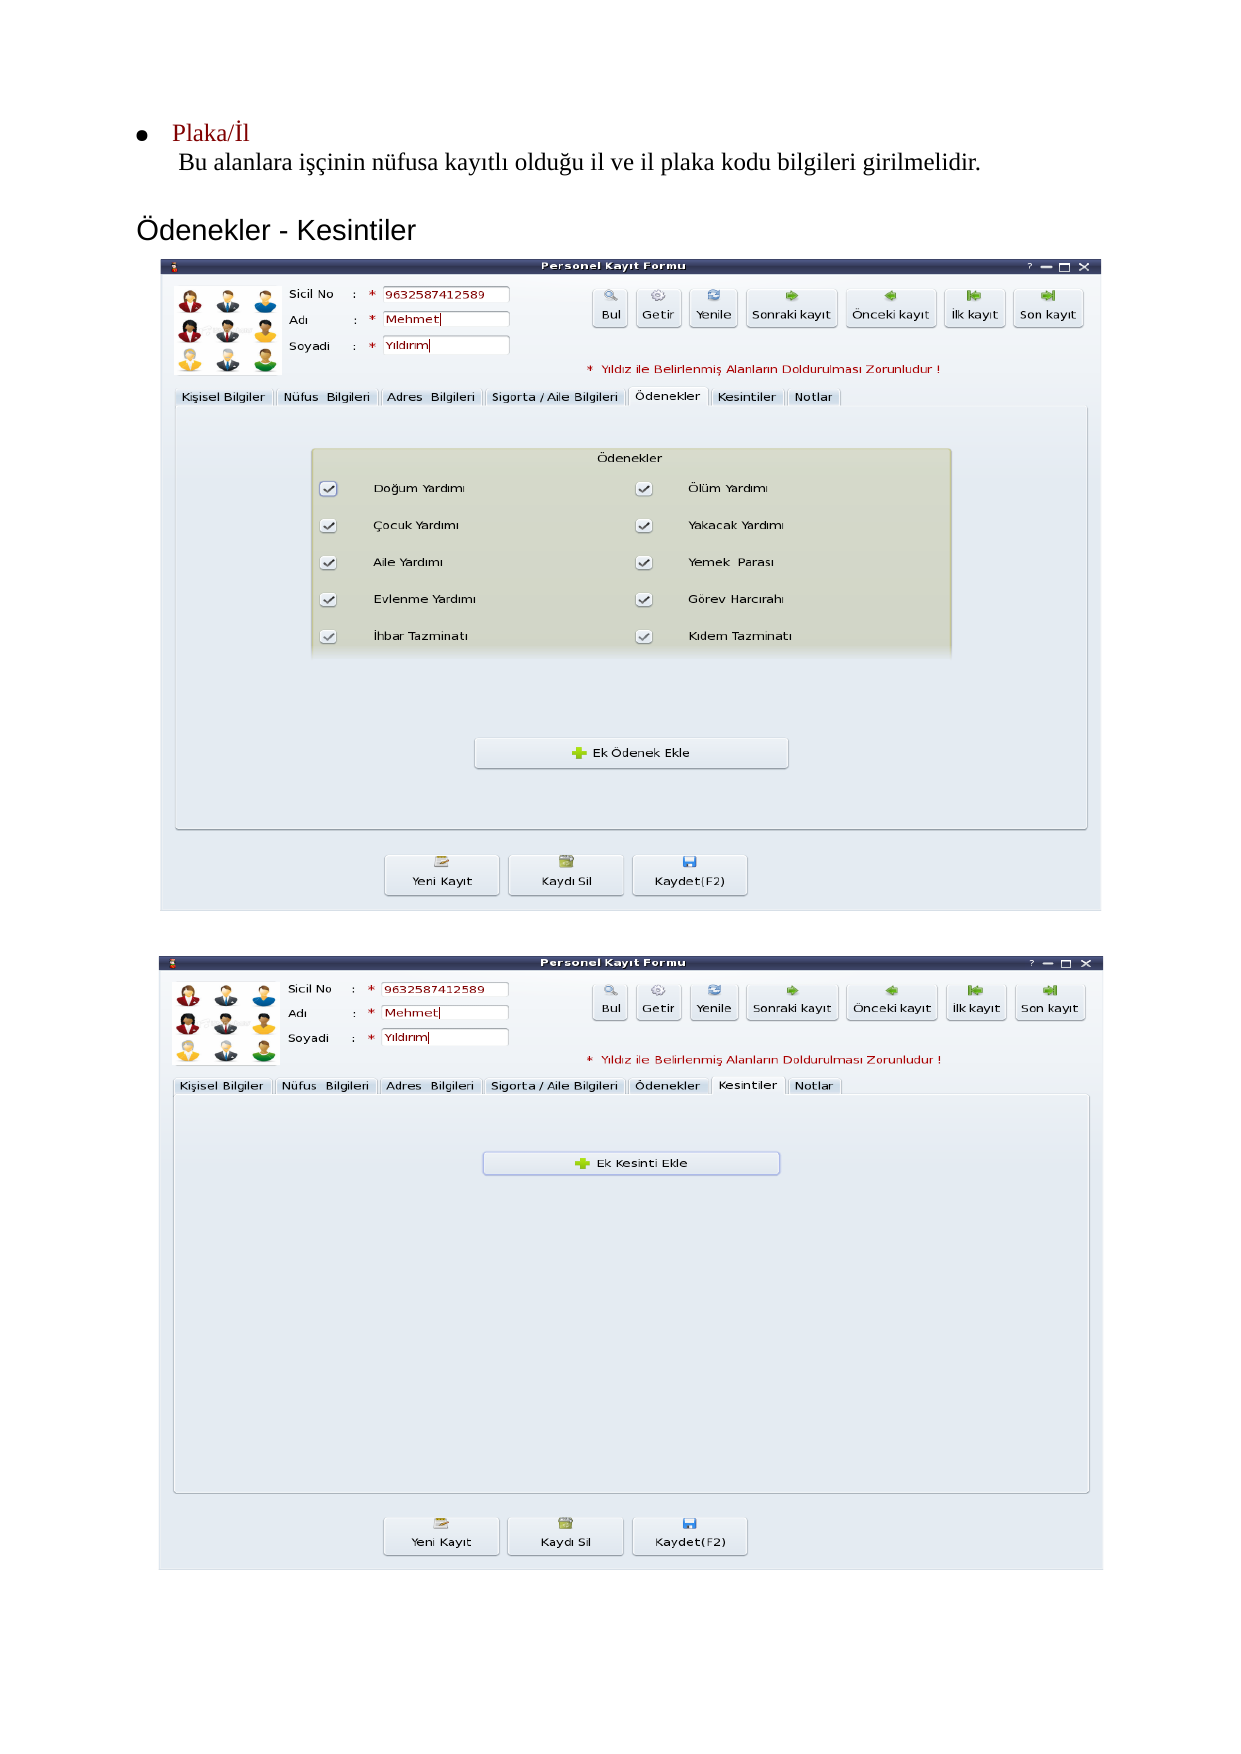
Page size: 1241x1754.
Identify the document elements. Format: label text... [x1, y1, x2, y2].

list Plaka/İl Bu alanlara işçinin nüfusa kayıtlı olduğu il ve il plaka kodu bilgileri girilmelidir. [134, 118, 1165, 176]
picture [160, 259, 1102, 911]
picture [158, 956, 1104, 1570]
list Ödenekler - Kesintiler [136, 213, 1126, 247]
